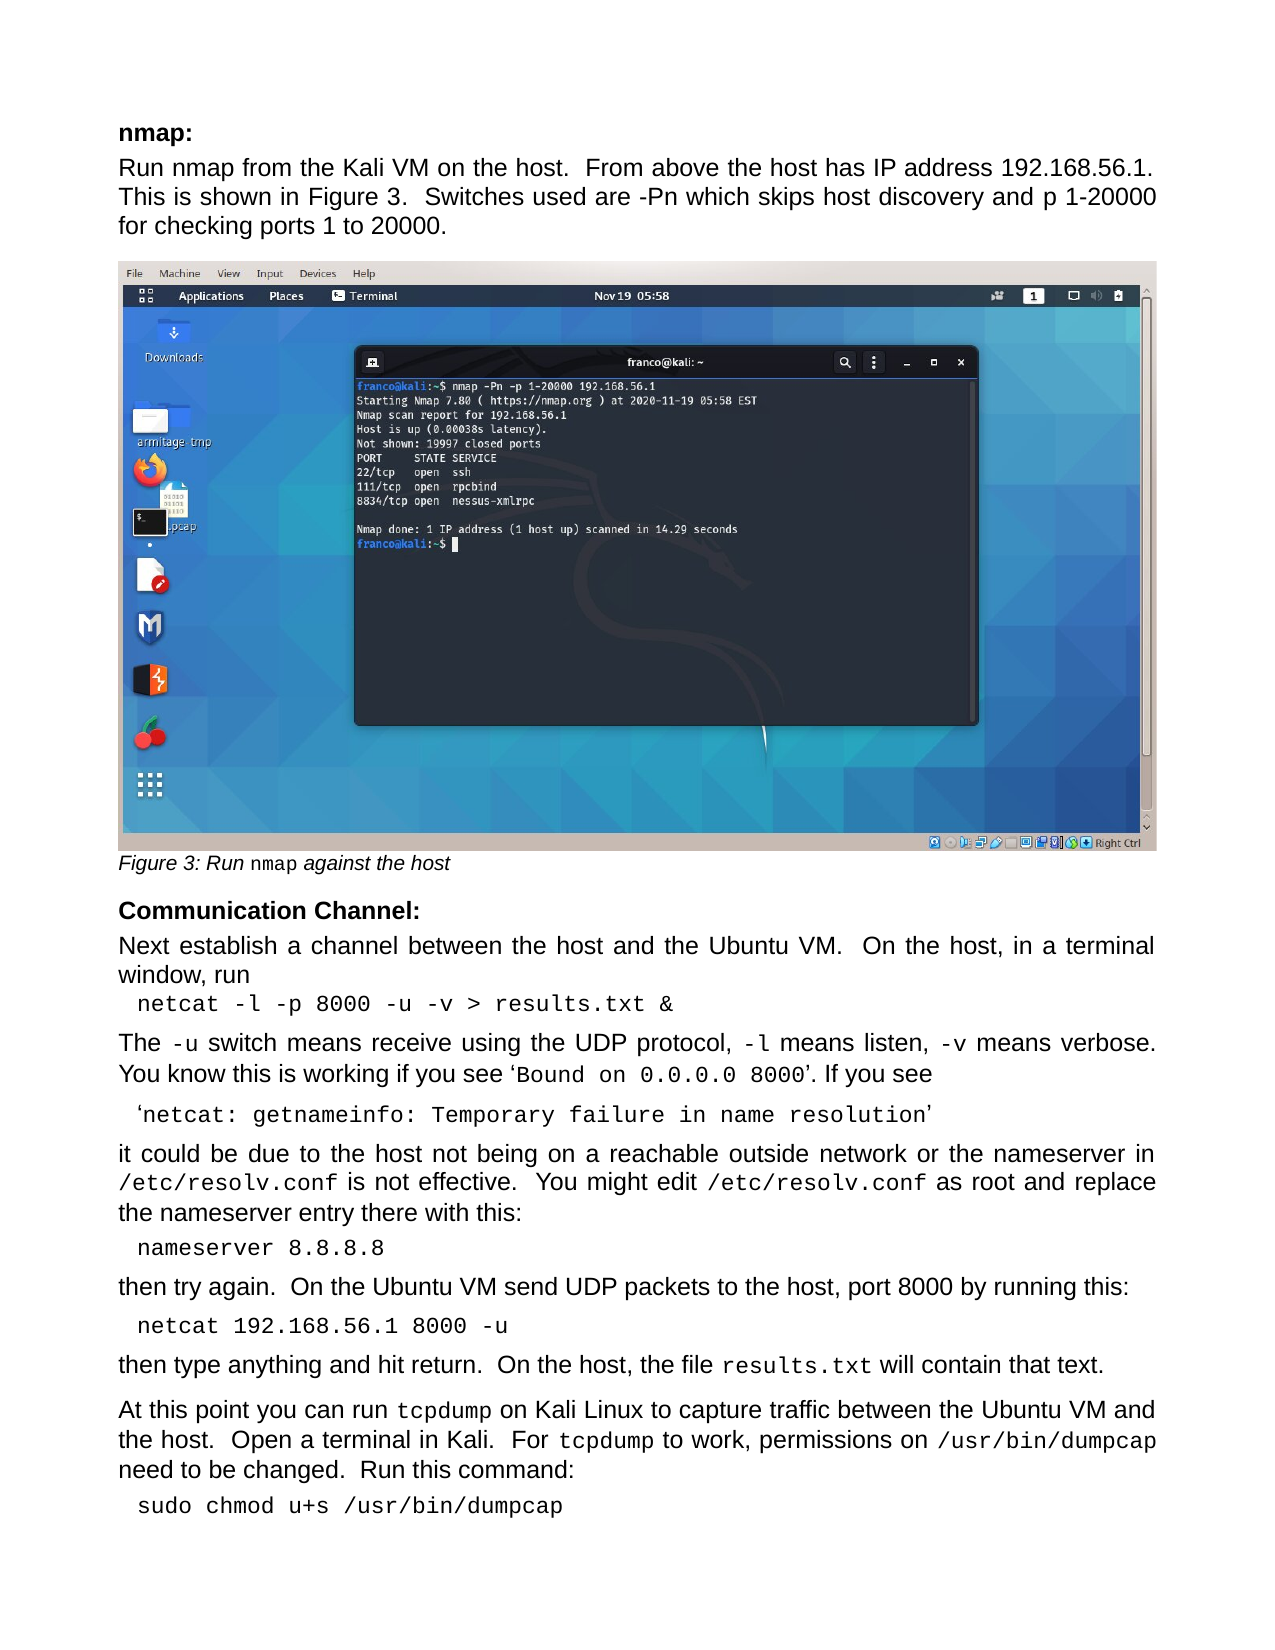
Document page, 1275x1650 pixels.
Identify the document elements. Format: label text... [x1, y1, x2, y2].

text nameserver 8.8.8.8 [137, 1236, 1157, 1262]
text ‘netcat: getnameinfo: Temporary failure in name resolution’ [137, 1099, 1157, 1129]
text then type anything and hit return. On the host, the file results.txt will contain that text. [118, 1350, 1157, 1381]
text it could be due to the host not being on a reachable outside network or the nameserver in /etc/resolv.conf is not effective. You might edit /etc/resolv.conf as root and replace the nameserver entry there with this: [118, 1139, 1157, 1226]
text netcat 192.168.56.1 8000 -u [137, 1310, 1157, 1341]
text sudo chmod u+s /usr/bin/dumpcap [137, 1494, 1157, 1520]
text Next establish a channel between the host and the Ubuntu VM. On the host, in a terminal window, run [118, 931, 1157, 988]
text netcat -l -p 8000 -u -v > results.txt & [137, 988, 1157, 1019]
text Figure 3: Run nmap against the host [118, 851, 1157, 876]
text Run nmap from the Kali VM on the host. From above the host has IP address 192.168.56.1. This is shown in Figure 3. Switches used are -Pn which skips host discovery and p 1-20000 for checking ports 1 to 20000. [118, 153, 1157, 239]
text The -u switch means receive using the UDP protocol, -l means listen, -v means verbose. You know this is working if you see ‘Bound on 0.0.0.0 8000’. If you see [118, 1028, 1157, 1089]
text then try again. On the Ubuntu VM send UDP packets to the host, port 8000 by running this: [118, 1272, 1157, 1301]
subtitle Communication Channel: [118, 896, 1157, 924]
subtitle nmap: [118, 118, 1157, 147]
picture [118, 261, 1157, 851]
text At this point you can run tcpdump on Kali Linux to capture traffic between the Ubuntu VM and the host. Open a terminal in Kali. For tcpdump to work, permissions on /usr/bin/dumpcap need to be changed. Run this command: [118, 1395, 1157, 1484]
